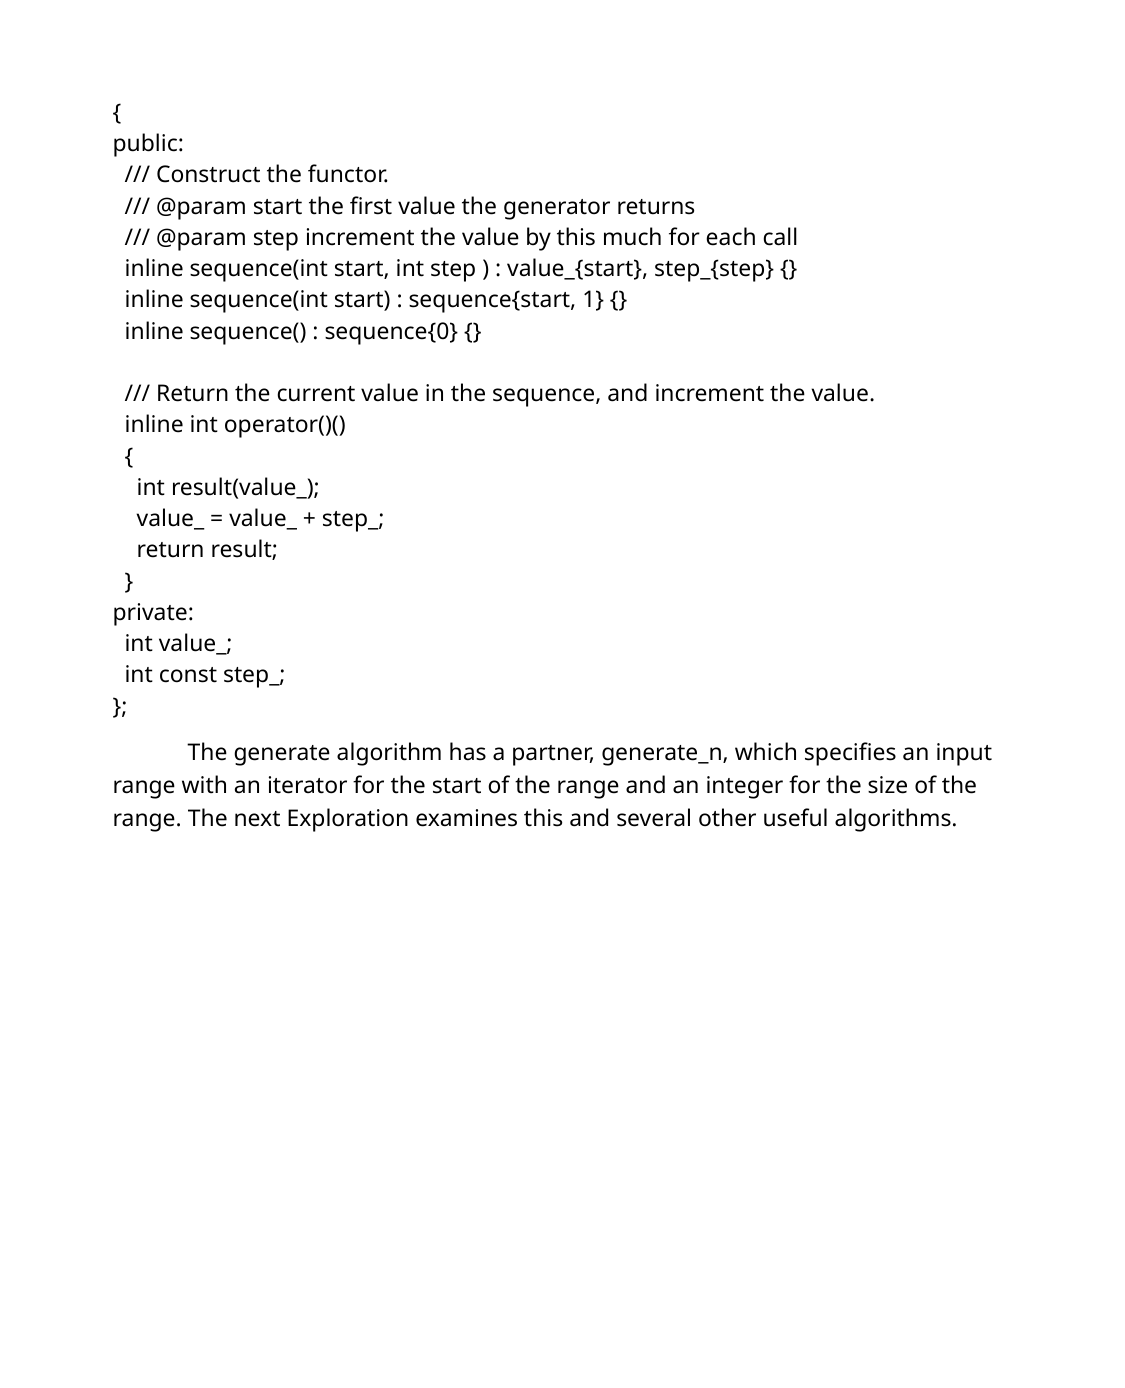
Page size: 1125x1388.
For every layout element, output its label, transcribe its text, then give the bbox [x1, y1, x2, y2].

text inline sequence(int start) : sequence{start, 1} {} [112, 283, 1012, 315]
text } [112, 565, 1012, 596]
text inline sequence() : sequence{0} {} [112, 315, 1012, 346]
text inline sequence(int start, int step ) : value_{start}, step_{step} {} [112, 252, 1012, 283]
text inline int operator()() [112, 408, 1012, 440]
text /// @param step increment the value by this much for each call [112, 221, 1012, 252]
text private: [112, 596, 1012, 627]
text int result(value_); [112, 471, 1012, 502]
text { [112, 440, 1012, 471]
text /// Return the current value in the sequence, and increment the value. [112, 377, 1012, 408]
text }; [112, 690, 1012, 721]
text value_ = value_ + step_; [112, 502, 1012, 533]
text /// Construct the functor. [112, 158, 1012, 190]
text { [112, 96, 1012, 127]
text /// @param start the first value the generator returns [112, 190, 1012, 221]
text return result; [112, 533, 1012, 565]
text public: [112, 127, 1012, 158]
text The generate algorithm has a partner, generate_n, which specifies an input range with an iterator for the start of the range and an integer for the size of the range. The next Exploration examines this and several other useful algorithms. [112, 733, 1012, 833]
text int value_; [112, 627, 1012, 658]
text int const step_; [112, 658, 1012, 690]
